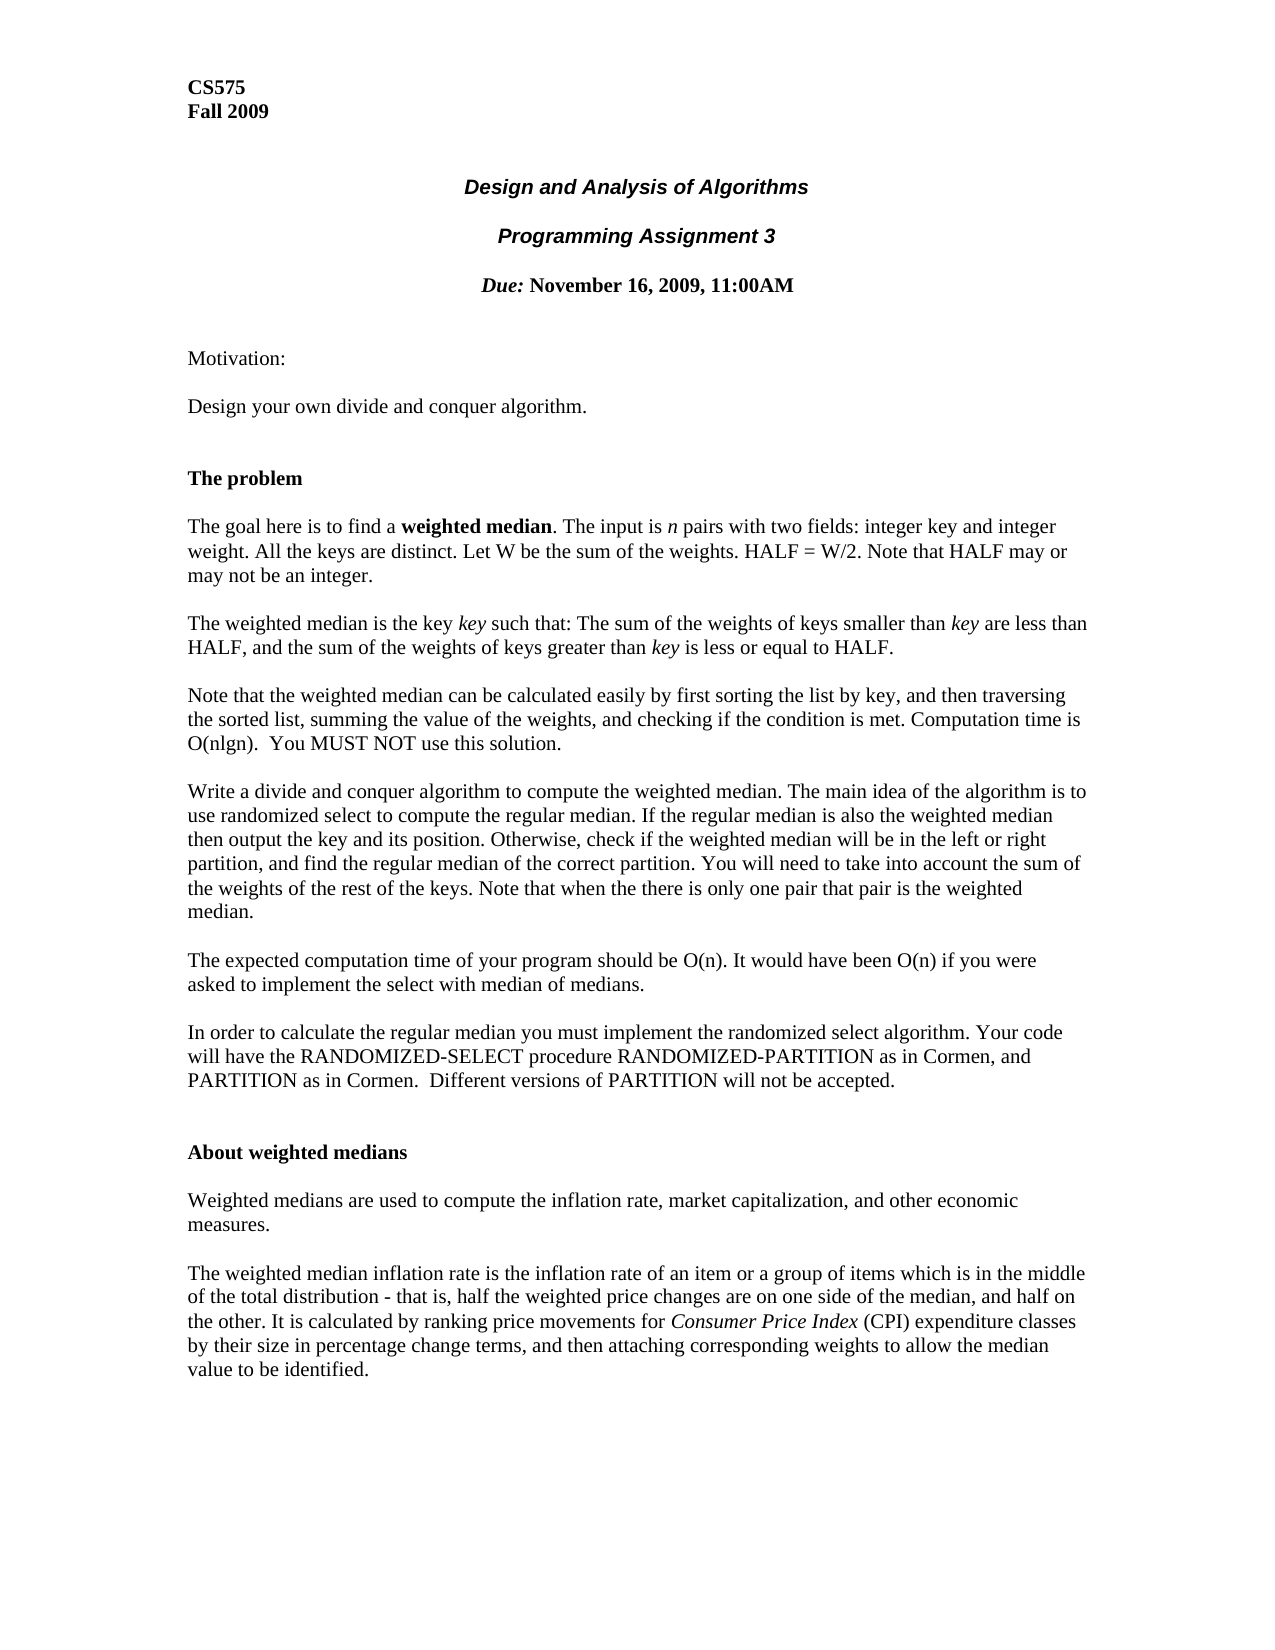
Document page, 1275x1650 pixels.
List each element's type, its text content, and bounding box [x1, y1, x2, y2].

text The goal here is to find a weighted median. The input is n pairs with two fields: integer key and integer weight. All the keys are distinct. Let W be the sum of the weights. HALF = W/2. Note that HALF may or may not be an integer. [187, 514, 1087, 587]
subtitle Programming Assignment 3 [187, 224, 1087, 248]
subtitle Due: November 16, 2009, 11:00AM [187, 273, 1087, 297]
text Design your own divide and conquer algorithm. [187, 394, 1087, 418]
text Note that the weighted median can be calculated easily by first sorting the list by key, and then traversing the sorted list, summing the value of the weights, and checking if the condition is met. Computation time is O(nlgn). You MUST NOT use this solution. [187, 683, 1087, 755]
text The expected computation time of your program should be O(n). It would have been O(n) if you were asked to implement the select with median of medians. [187, 948, 1087, 996]
text Motivation: [187, 346, 1087, 370]
text About weighted medians [187, 1140, 1087, 1164]
text Write a divide and conquer algorithm to compute the weighted median. The main idea of the algorithm is to use randomized select to compute the regular median. If the regular median is also the weighted median then output the key and its position. Otherwise, check if the weighted median will be in the left or right partition, and find the regular median of the correct partition. You will need to take into account the sum of the weights of the rest of the keys. Note that when the there is only one pair that pair is the weighted median. [187, 779, 1087, 923]
text Weighted medians are used to compute the inflation rate, market capitalization, and other economic measures. [187, 1188, 1087, 1236]
text The problem [187, 466, 1087, 490]
text The weighted median is the key key such that: The sum of the weights of keys smaller than key are less than HALF, and the sum of the weights of keys greater than key is less or equal to HALF. [187, 611, 1087, 659]
subtitle Design and Analysis of Algorithms [187, 175, 1087, 199]
text The weighted median inflation rate is the inflation rate of an item or a group of items which is in the middle of the total distribution - that is, half the weighted price changes are on one side of the median, and half on the other. It is calculated by ranking price movements for Consumer Price Index (CPI) expenditure classes by their size in percentage change terms, and then attaching corresponding weights to allow the median value to be identified. [187, 1260, 1087, 1381]
text In order to calculate the regular median you must implement the randomized select algorithm. Your code will have the RANDOMIZED-SELECT procedure RANDOMIZED-PARTITION as in Cormen, and PARTITION as in Cormen. Different versions of PARTITION will not be accepted. [187, 1020, 1087, 1092]
